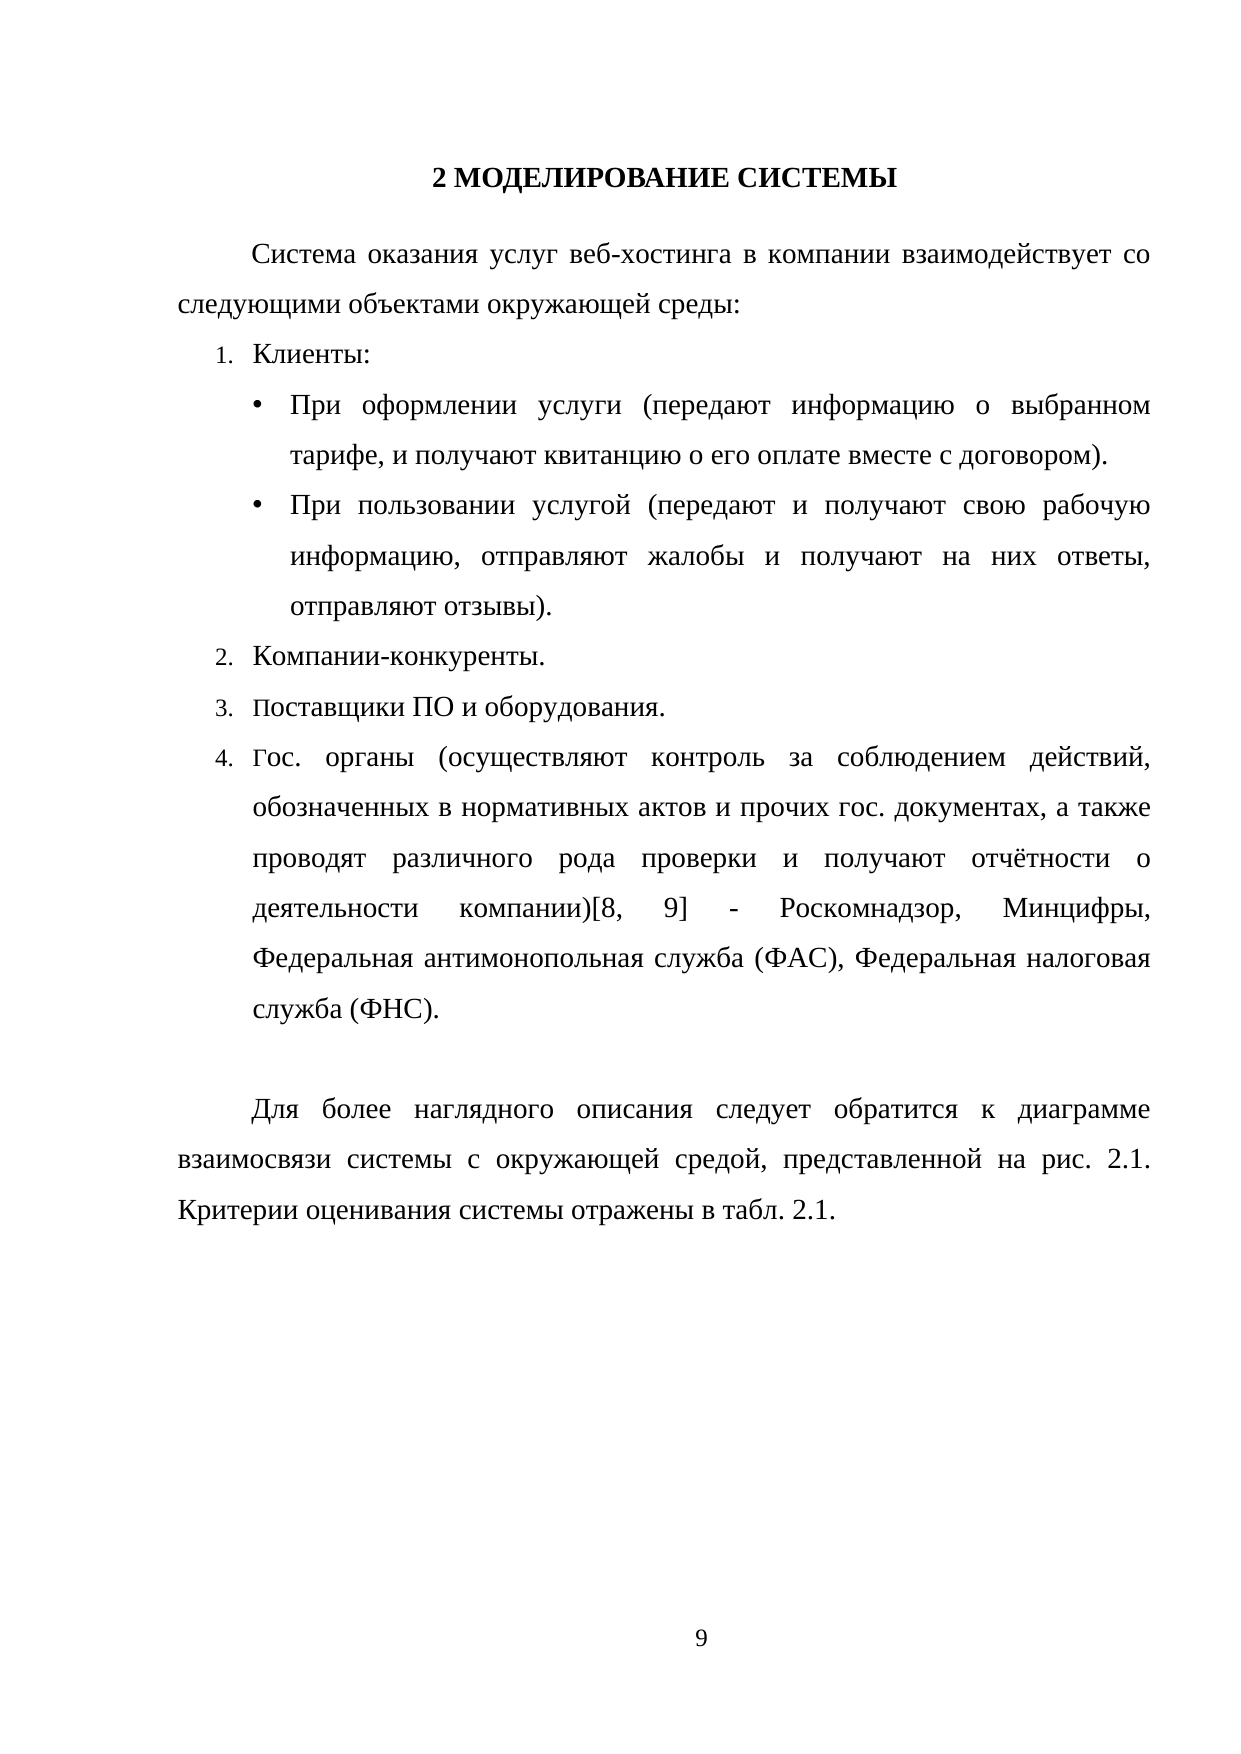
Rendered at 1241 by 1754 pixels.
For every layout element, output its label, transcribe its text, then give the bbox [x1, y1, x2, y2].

list Компании-конкуренты. [215, 638, 1152, 672]
list Клиенты: [215, 336, 1152, 370]
text Система оказания услуг веб-хостинга в компании взаимодействует со следующими объектами окружающей среды: [177, 236, 1152, 320]
list При оформлении услуги (передают информацию о выбранном тарифе, и получают квитанцию о его оплате вместе с договором). [252, 387, 1152, 471]
subtitle 2 МОДЕЛИРОВАНИЕ СИСТЕМЫ [177, 161, 1152, 194]
list Поставщики ПО и оборудования. [215, 689, 1152, 722]
list Гос. органы (осуществляют контроль за соблюдением действий, обозначенных в нормативных актов и прочих гос. документах, а также проводят различного рода проверки и получают отчётности о деятельности компании)[8, 9] - Роскомнадзор, Минцифры, Федеральная антимонопольная служба (ФАС), Федеральная налоговая служба (ФНС). [215, 739, 1152, 1024]
list При пользовании услугой (передают и получают свою рабочую информацию, отправляют жалобы и получают на них ответы, отправляют отзывы). [252, 487, 1152, 622]
text Для более наглядного описания следует обратится к диаграмме взаимосвязи системы с окружающей средой, представленной на рис. 2.1. Критерии оценивания системы отражены в табл. 2.1. [177, 1091, 1152, 1226]
